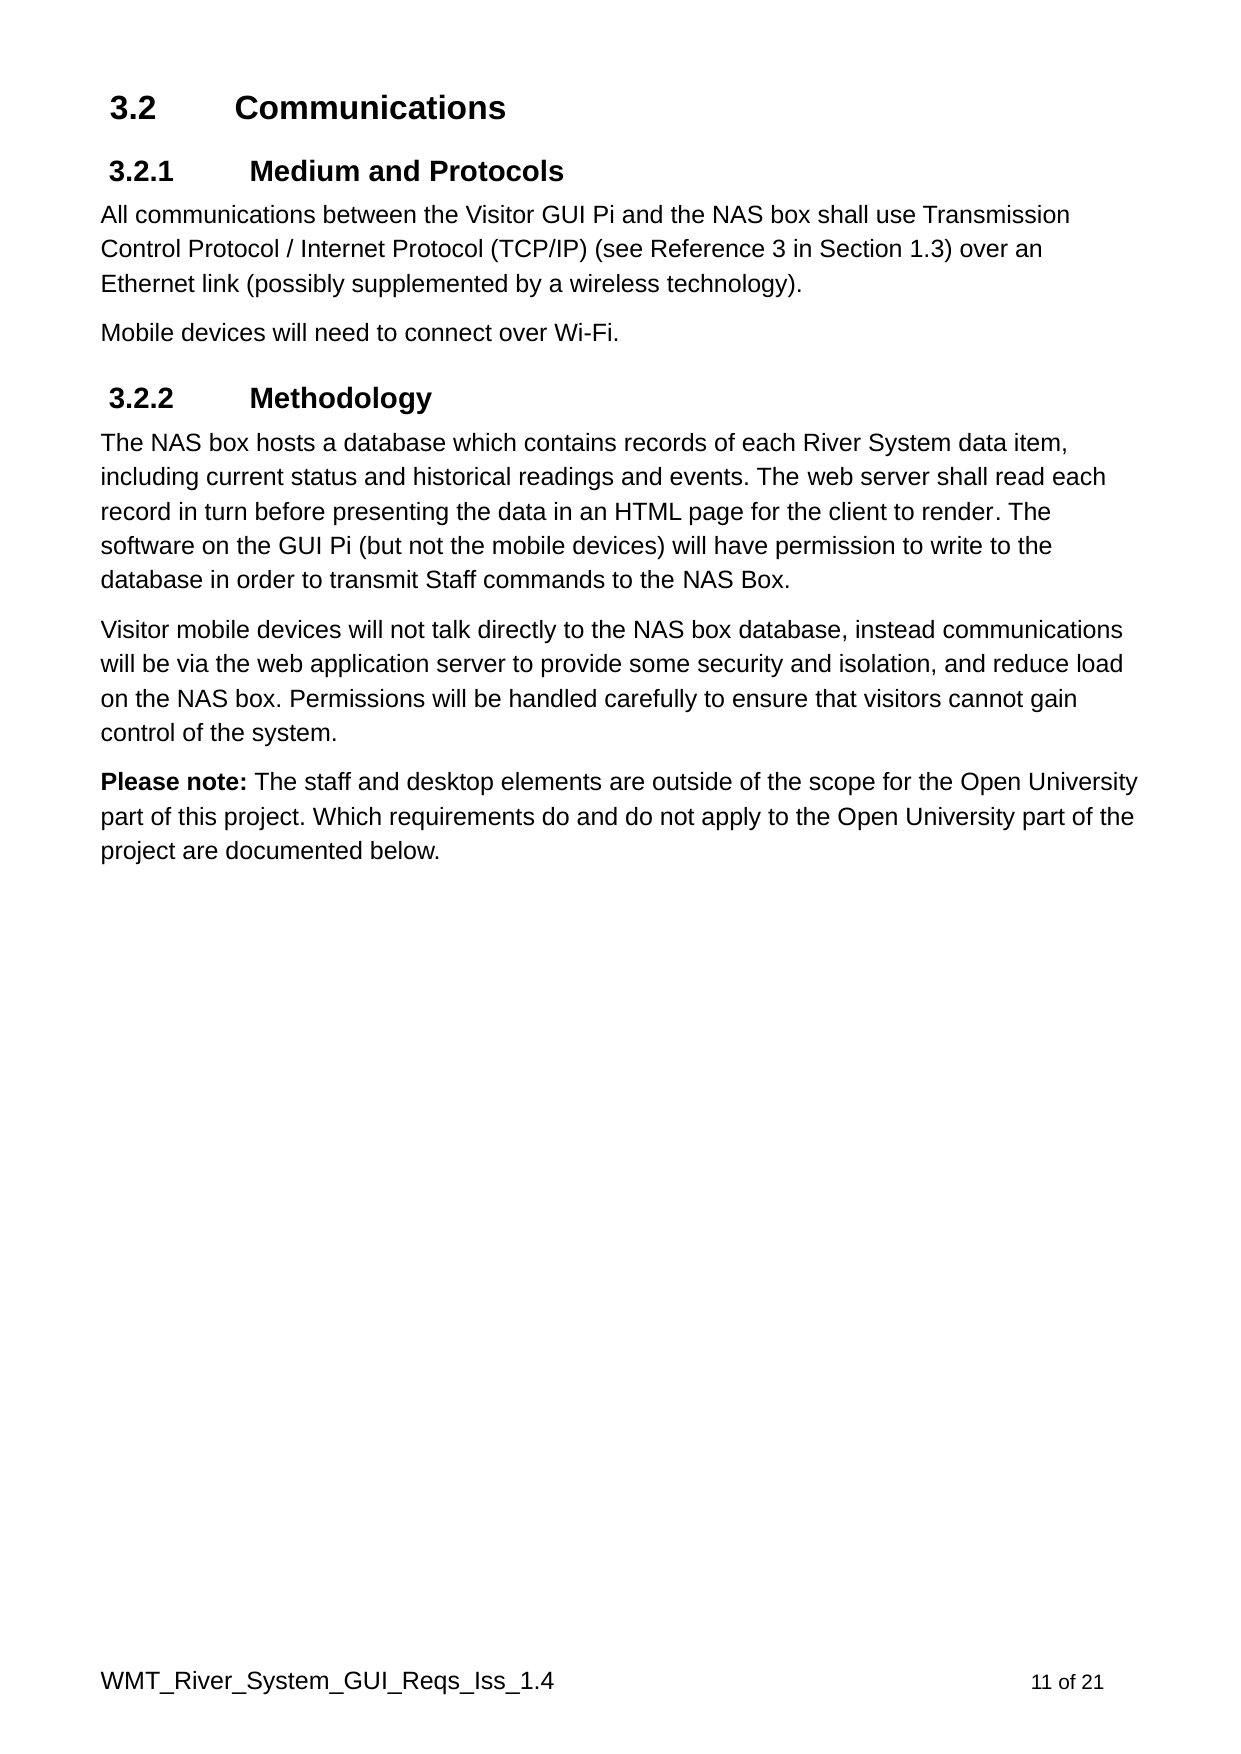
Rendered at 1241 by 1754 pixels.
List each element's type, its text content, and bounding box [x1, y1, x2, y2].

text Visitor mobile devices will not talk directly to the NAS box database, instead communications will be via the web application server to provide some security and isolation, and reduce load on the NAS box. Permissions will be handled carefully to ensure that visitors cannot gain control of the system. [100, 614, 1140, 747]
text Mobile devices will need to connect over Wi-Fi. [100, 318, 1140, 346]
subtitle Medium and Protocols [100, 153, 1140, 187]
subtitle Communications [100, 88, 1140, 126]
text Please note: The staff and desktop elements are outside of the scope for the Open University part of this project. Which requirements do and do not apply to the Open University part of the project are documented below. [100, 767, 1140, 865]
text The NAS box hosts a database which contains records of each River System data item, including current status and historical readings and events. The web server shall read each record in turn before presenting the data in an HTML page for the client to render. The software on the GUI Pi (but not the mobile devices) will have permission to write to the database in order to transmit Staff commands to the NAS Box. [100, 428, 1140, 594]
text All communications between the Visitor GUI Pi and the NAS box shall use Transmission Control Protocol / Internet Protocol (TCP/IP) (see Reference 3 in Section 1.3) over an Ethernet link (possibly supplemented by a wireless technology). [100, 200, 1140, 297]
subtitle Methodology [100, 381, 1140, 415]
